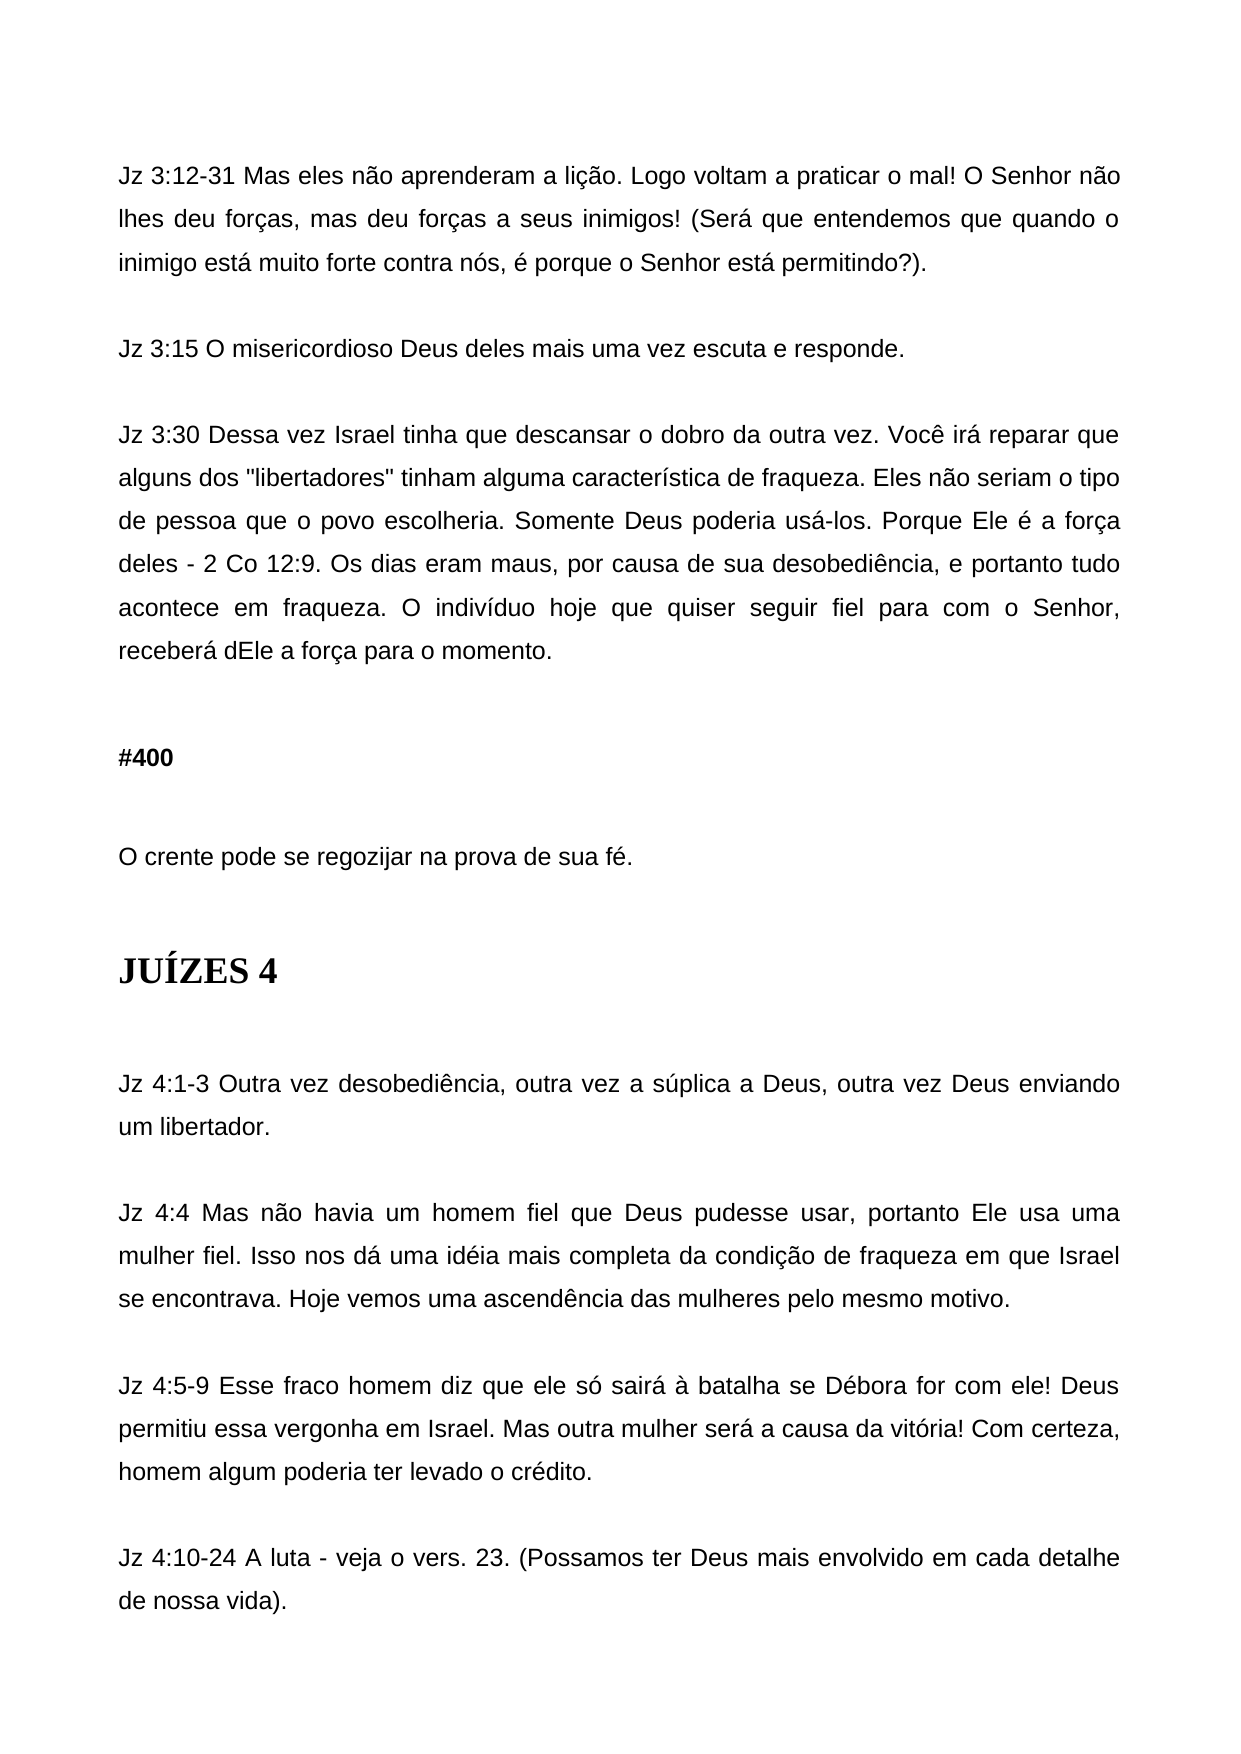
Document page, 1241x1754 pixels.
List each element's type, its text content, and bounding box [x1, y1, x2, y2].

subtitle #400 [118, 743, 1122, 771]
text Jz 3:12-31 Mas eles não aprenderam a lição. Logo voltam a praticar o mal! O Senhor não lhes deu forças, mas deu forças a seus inimigos! (Será que entendemos que quando o inimigo está muito forte contra nós, é porque o Senhor está permitindo?). [118, 161, 1122, 276]
text Jz 4:1-3 Outra vez desobediência, outra vez a súplica a Deus, outra vez Deus enviando um libertador. [118, 1069, 1122, 1141]
text Jz 4:10-24 A luta - veja o vers. 23. (Possamos ter Deus mais envolvido em cada detalhe de nossa vida). [118, 1543, 1122, 1615]
text O crente pode se regozijar na prova de sua fé. [118, 841, 1122, 870]
subtitle JUÍZES 4 [118, 948, 1122, 992]
text Jz 3:30 Dessa vez Israel tinha que descansar o dobro da outra vez. Você irá reparar que alguns dos "libertadores" tinham alguma característica de fraqueza. Eles não seriam o tipo de pessoa que o povo escolheria. Somente Deus poderia usá-los. Porque Ele é a força deles - 2 Co 12:9. Os dias eram maus, por causa de sua desobediência, e portanto tudo acontece em fraqueza. O indivíduo hoje que quiser seguir fiel para com o Senhor, receberá dEle a força para o momento. [118, 420, 1122, 664]
text Jz 4:5-9 Esse fraco homem diz que ele só sairá à batalha se Débora for com ele! Deus permitiu essa vergonha em Israel. Mas outra mulher será a causa da vitória! Com certeza, homem algum poderia ter levado o crédito. [118, 1371, 1122, 1486]
text Jz 4:4 Mas não havia um homem fiel que Deus pudesse usar, portanto Ele usa uma mulher fiel. Isso nos dá uma idéia mais completa da condição de fraqueza em que Israel se encontrava. Hoje vemos uma ascendência das mulheres pelo mesmo motivo. [118, 1198, 1122, 1313]
text Jz 3:15 O misericordioso Deus deles mais uma vez escuta e responde. [118, 334, 1122, 362]
